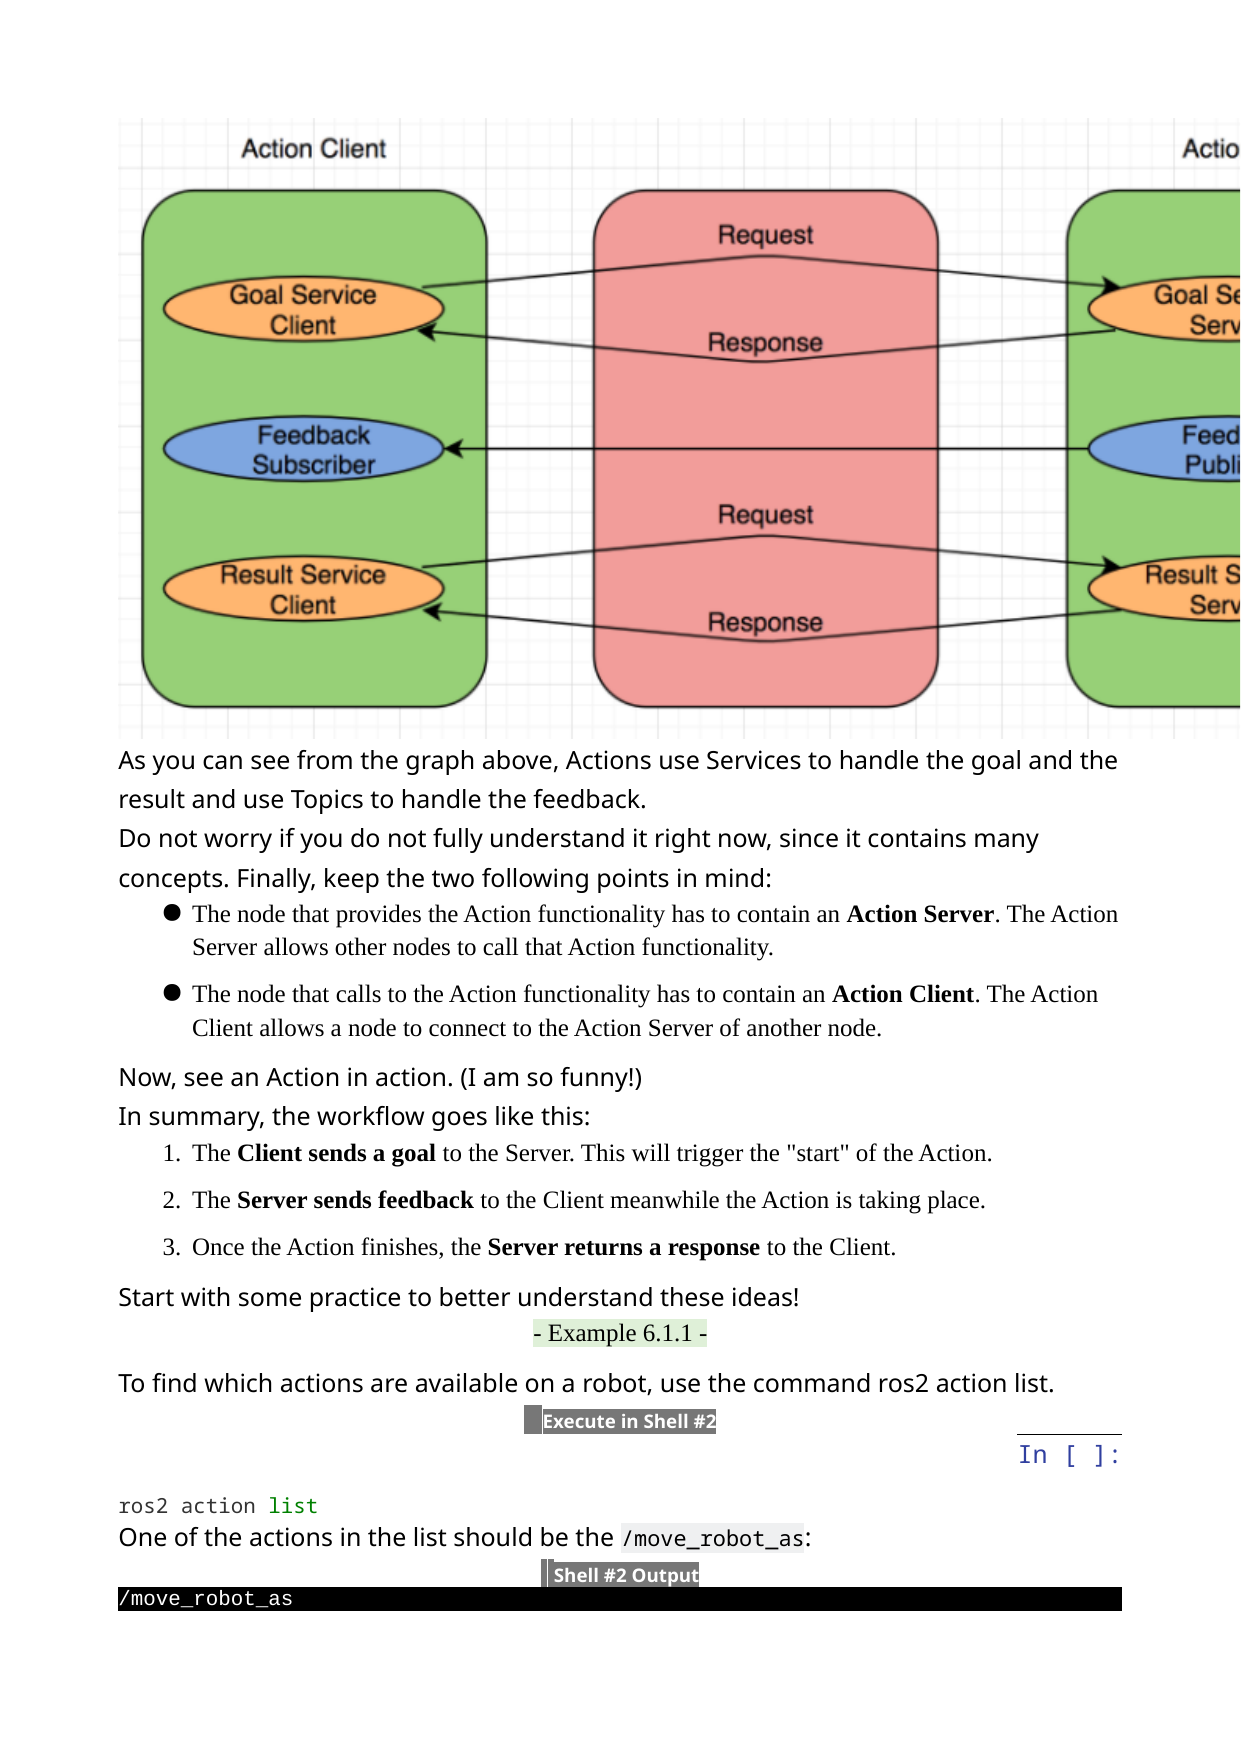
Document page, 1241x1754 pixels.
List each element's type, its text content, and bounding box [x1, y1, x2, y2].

list The node that provides the Action functionality has to contain an Action Server. The Action Server allows other nodes to call that Action functionality. [162, 899, 1122, 961]
text To find which actions are available on a robot, use the command ros2 action list. [118, 1366, 1122, 1400]
text Now, see an Action in action. (I am so funny!) [118, 1060, 1122, 1094]
text In [ ]: [118, 1434, 1122, 1471]
list Once the Action finishes, the Server returns a response to the Client. [162, 1232, 1122, 1261]
text Execute in Shell #2 [118, 1405, 1122, 1434]
picture [118, 118, 1241, 739]
text - Example 6.1.1 - [118, 1318, 1122, 1347]
list The node that calls to the Action functionality has to contain an Action Client. The Action Client allows a node to connect to the Action Server of another node. [162, 979, 1122, 1041]
text As you can see from the graph above, Actions use Services to handle the goal and the result and use Topics to handle the feedback. [118, 743, 1122, 816]
text In summary, the workflow goes like this: [118, 1099, 1122, 1133]
text ros2 action list [118, 1491, 1122, 1519]
text /move_robot_as [118, 1587, 1122, 1611]
text Start with some practice to better understand these ideas! [118, 1279, 1122, 1313]
text One of the actions in the list should be the /move_robot_as: [118, 1519, 1122, 1554]
list The Server sends feedback to the Client meanwhile the Action is taking place. [162, 1185, 1122, 1214]
text Shell #2 Output [118, 1559, 1122, 1587]
list The Client sends a goal to the Server. This will trigger the "start" of the Action. [162, 1138, 1122, 1167]
text Do not worry if you do not fully understand it right now, since it contains many concepts. Finally, keep the two following points in mind: [118, 821, 1122, 894]
